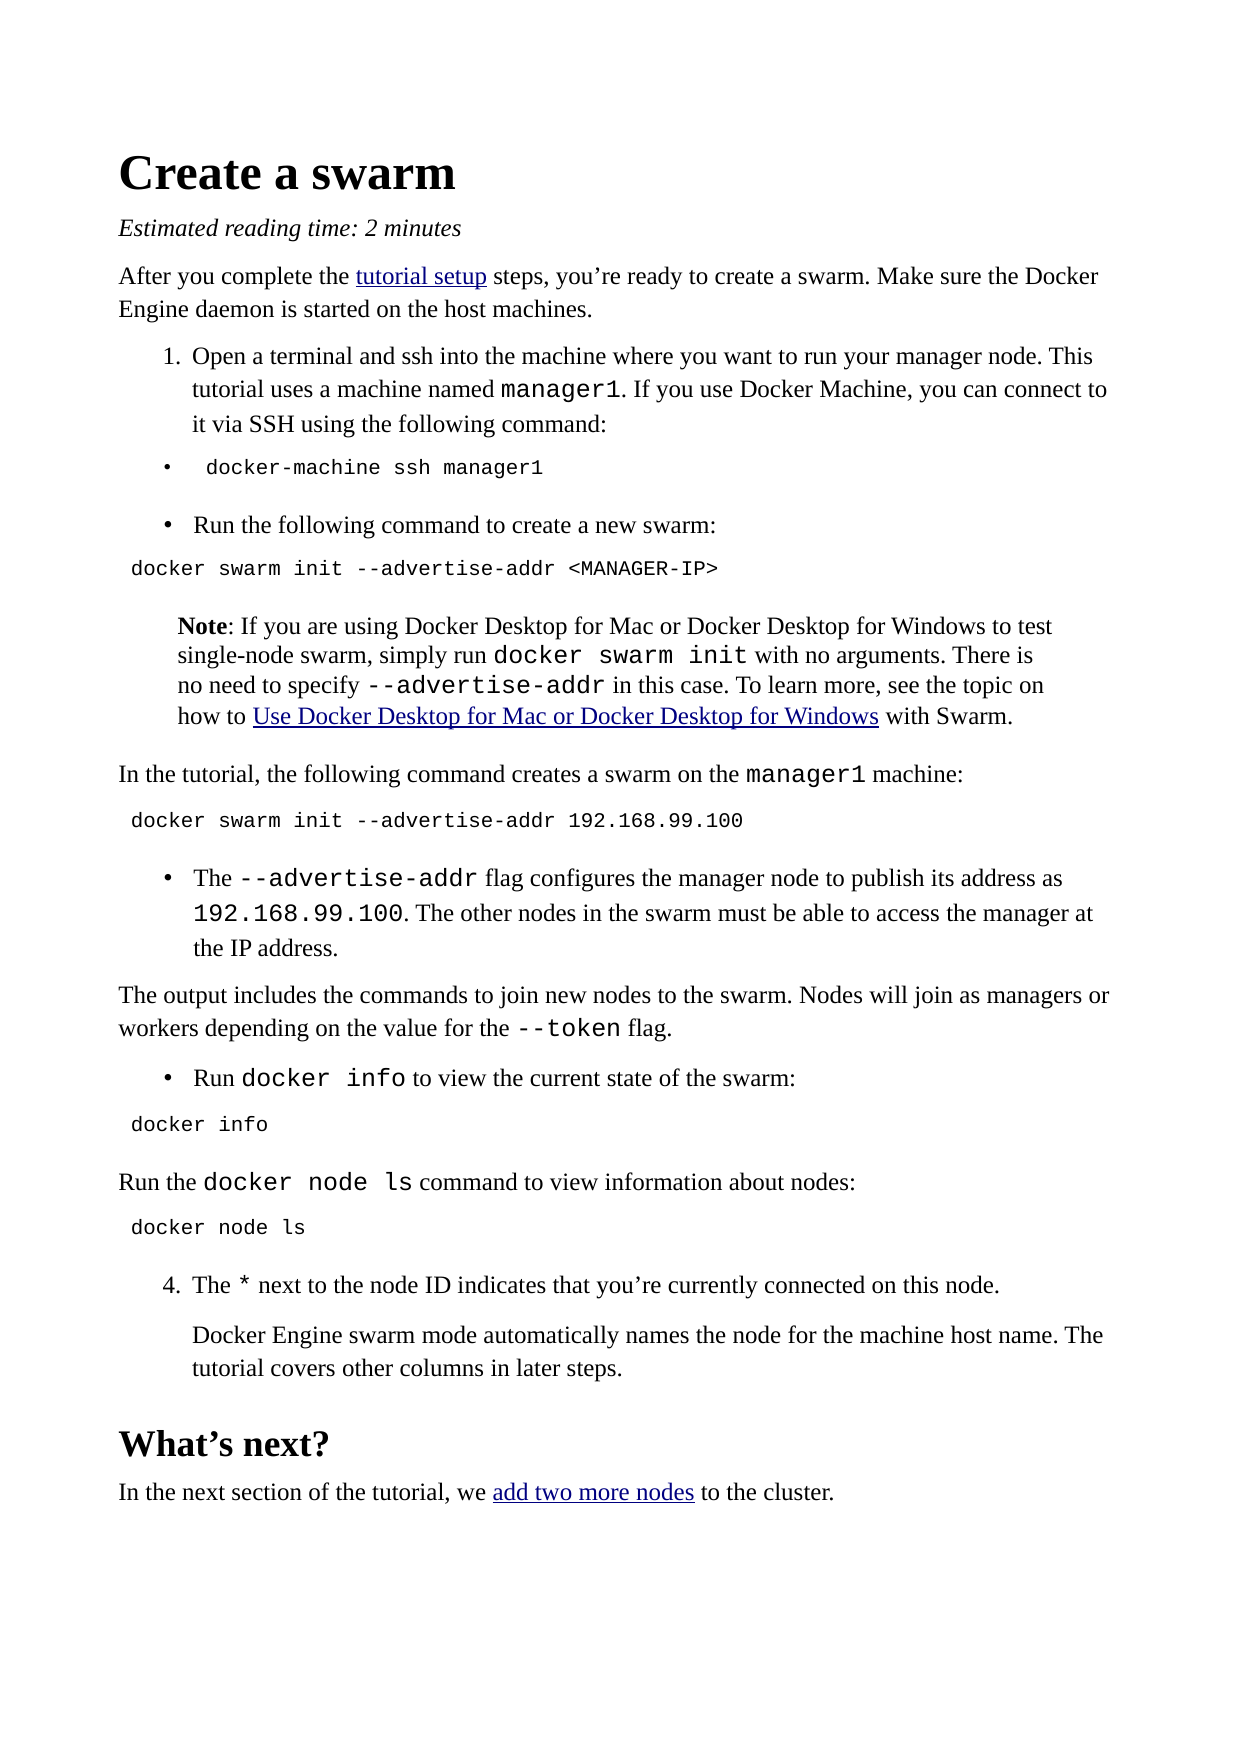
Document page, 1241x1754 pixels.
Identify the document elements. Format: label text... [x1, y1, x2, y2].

text docker swarm init --advertise-addr 192.168.99.100 [118, 809, 1122, 833]
text Run the docker node ls command to view information about nodes: [118, 1167, 1122, 1197]
text Note: If you are using Docker Desktop for Mac or Docker Desktop for Windows to test single-node swarm, simply run docker swarm init with no arguments. There is no need to specify --advertise-addr in this case. To learn more, see the topic on how to Use Docker Desktop for Mac or Docker Desktop for Windows with Swarm. [177, 611, 1063, 730]
text In the next section of the tutorial, we add two more nodes to the cluster. [118, 1477, 1122, 1506]
list Docker Engine swarm mode automatically names the node for the machine host name. The tutorial covers other columns in later steps. [162, 1320, 1122, 1382]
list The --advertise-addr flag configures the manager node to publish its address as 192.168.99.100. The other nodes in the swarm must be able to access the manager at the IP address. [164, 863, 1122, 962]
list docker-machine ssh manager1 [164, 457, 1122, 481]
text Estimated reading time: 2 minutes [118, 213, 1122, 242]
text docker info [118, 1113, 1122, 1137]
text In the tutorial, the following command creates a swarm on the manager1 machine: [118, 759, 1122, 790]
list The * next to the node ID indicates that you’re currently connected on this node. [162, 1270, 1122, 1301]
list Open a terminal and ssh into the machine where you want to run your manager node. This tutorial uses a machine named manager1. If you use Docker Machine, you can connect to it via SSH using the following command: [162, 341, 1122, 438]
list Run the following command to create a new swarm: [164, 510, 1122, 539]
text docker swarm init --advertise-addr <MANAGER-IP> [118, 558, 1122, 581]
text docker node ls [118, 1217, 1122, 1240]
subtitle Create a swarm [118, 143, 1122, 201]
list Run docker info to view the current state of the swarm: [164, 1063, 1122, 1094]
text The output includes the commands to join new nodes to the swarm. Nodes will join as managers or workers depending on the value for the --token flag. [118, 981, 1122, 1044]
text After you complete the tutorial setup steps, you’re ready to create a swarm. Make sure the Docker Engine daemon is started on the host machines. [118, 261, 1122, 322]
subtitle What’s next? [118, 1421, 1122, 1464]
